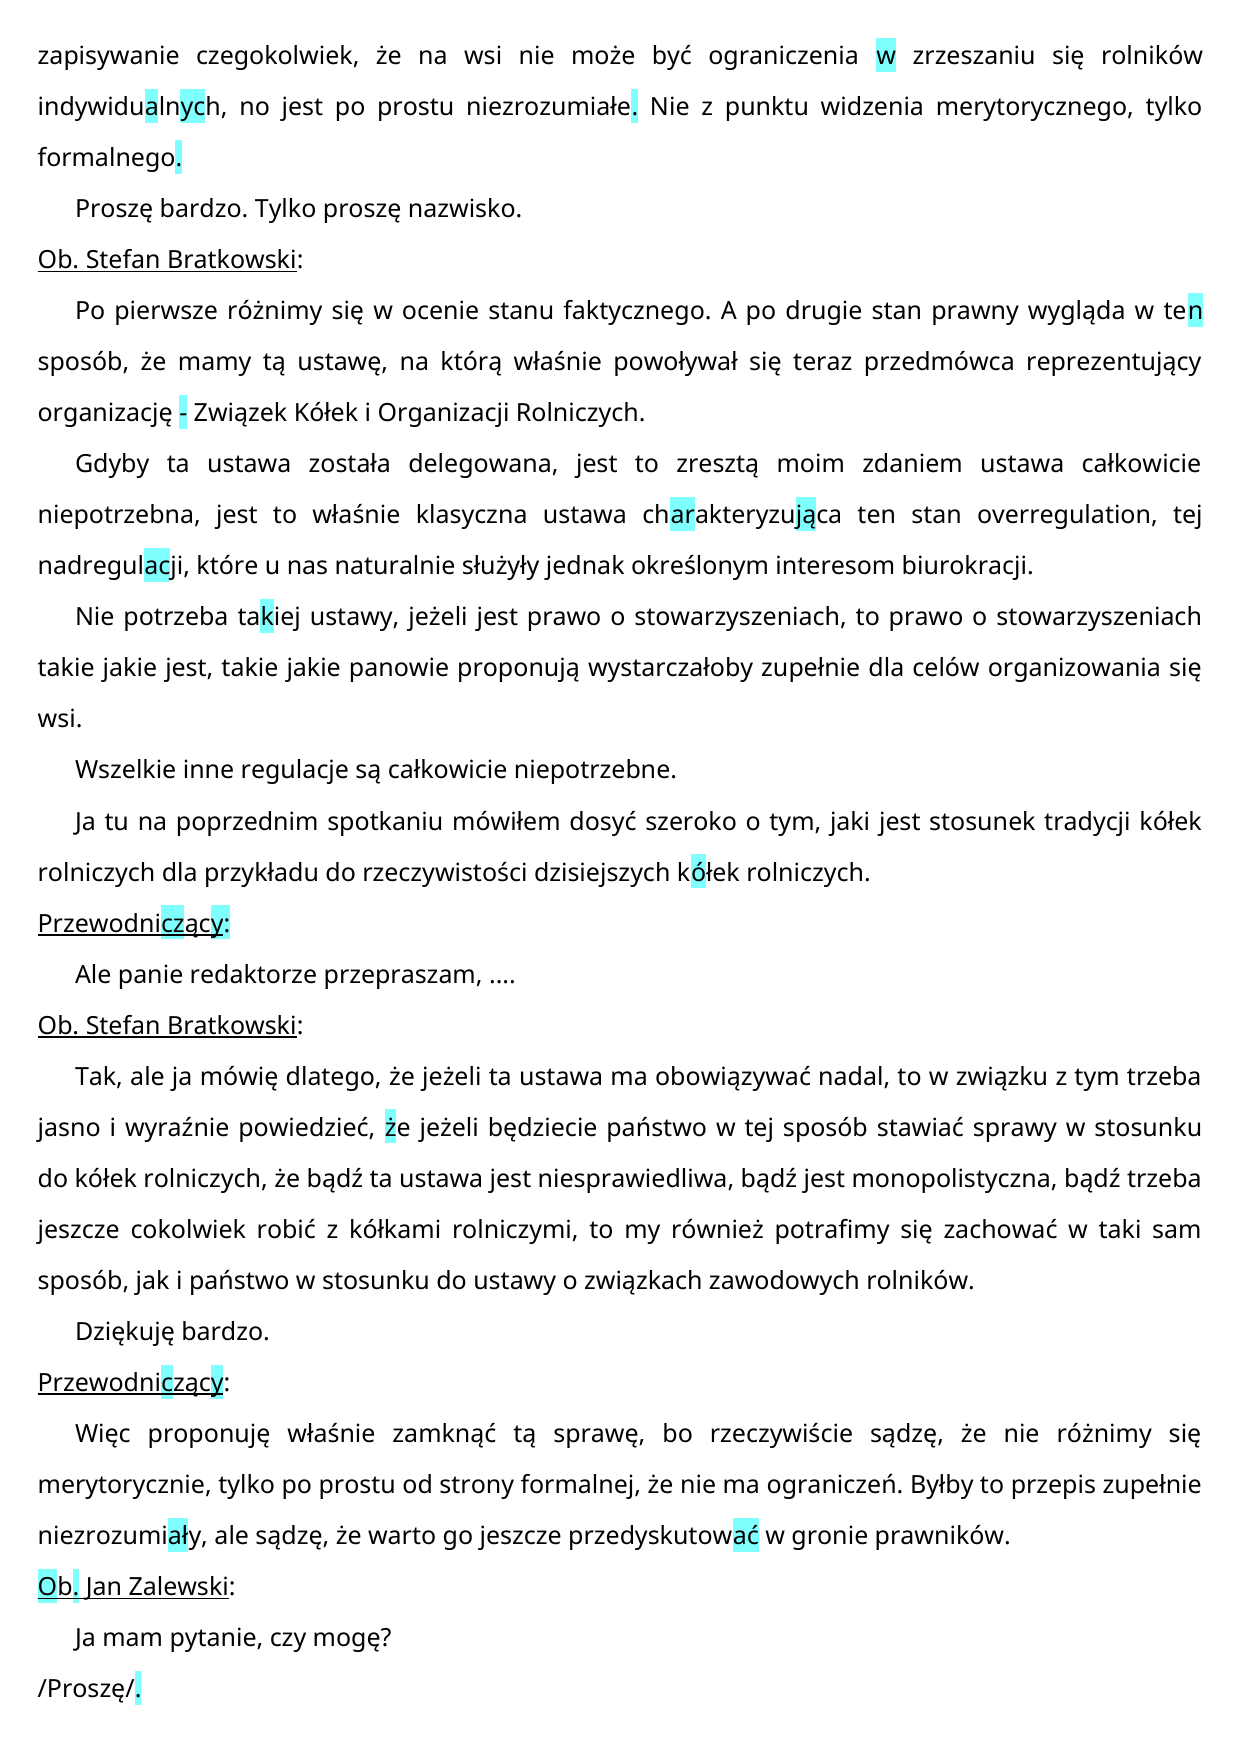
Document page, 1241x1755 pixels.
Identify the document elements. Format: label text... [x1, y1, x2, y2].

text Ale panie redaktorze przepraszam, .... [37, 956, 1203, 990]
text /Proszę/. [37, 1671, 1203, 1705]
text Ob. Stefan Bratkowski: [37, 1007, 1203, 1041]
text Ob. Jan Zalewski: [37, 1569, 1203, 1603]
text zapisywanie czegokolwiek, że na wsi nie może być ograniczenia w zrzeszaniu się rolników indywidualnych, no jest po prostu niezrozumiałe. Nie z punktu widzenia merytorycznego, tylko formalnego. [37, 37, 1203, 174]
text Więc proponuję właśnie zamknąć tą sprawę, bo rzeczywiście sądzę, że nie różnimy się merytorycznie, tylko po prostu od strony formalnej, że nie ma ograniczeń. Byłby to przepis zupełnie niezrozumiały, ale sądzę, że warto go jeszcze przedyskutować w gronie prawników. [37, 1416, 1203, 1552]
text Ob. Stefan Bratkowski: [37, 242, 1203, 276]
text Nie potrzeba takiej ustawy, jeżeli jest prawo o stowarzyszeniach, to prawo o stowarzyszeniach takie jakie jest, takie jakie panowie proponują wystarczałoby zupełnie dla celów organizowania się wsi. [37, 599, 1203, 735]
text Dziękuję bardzo. [37, 1313, 1203, 1348]
text Przewodniczący: [37, 905, 1203, 939]
text Tak, ale ja mówię dlatego, że jeżeli ta ustawa ma obowiązywać nadal, to w związku z tym trzeba jasno i wyraźnie powiedzieć, że jeżeli będziecie państwo w tej sposób stawiać sprawy w stosunku do kółek rolniczych, że bądź ta ustawa jest niesprawiedliwa, bądź jest monopolistyczna, bądź trzeba jeszcze cokolwiek robić z kółkami rolniczymi, to my również potrafimy się zachować w taki sam sposób, jak i państwo w stosunku do ustawy o związkach zawodowych rolników. [37, 1058, 1203, 1297]
text Ja mam pytanie, czy mogę? [37, 1620, 1203, 1654]
text Ja tu na poprzednim spotkaniu mówiłem dosyć szeroko o tym, jaki jest stosunek tradycji kółek rolniczych dla przykładu do rzeczywistości dzisiejszych kółek rolniczych. [37, 803, 1203, 888]
text Gdyby ta ustawa została delegowana, jest to zresztą moim zdaniem ustawa całkowicie niepotrzebna, jest to właśnie klasyczna ustawa charakteryzująca ten stan overregulation, tej nadregulacji, które u nas naturalnie służyły jednak określonym interesom biurokracji. [37, 446, 1203, 582]
text Proszę bardzo. Tylko proszę nazwisko. [37, 191, 1203, 225]
text Przewodniczący: [37, 1364, 1203, 1399]
text Wszelkie inne regulacje są całkowicie niepotrzebne. [37, 752, 1203, 786]
text Po pierwsze różnimy się w ocenie stanu faktycznego. A po drugie stan prawny wygląda w ten sposób, że mamy tą ustawę, na którą właśnie powoływał się teraz przedmówca reprezentujący organizację - Związek Kółek i Organizacji Rolniczych. [37, 293, 1203, 429]
